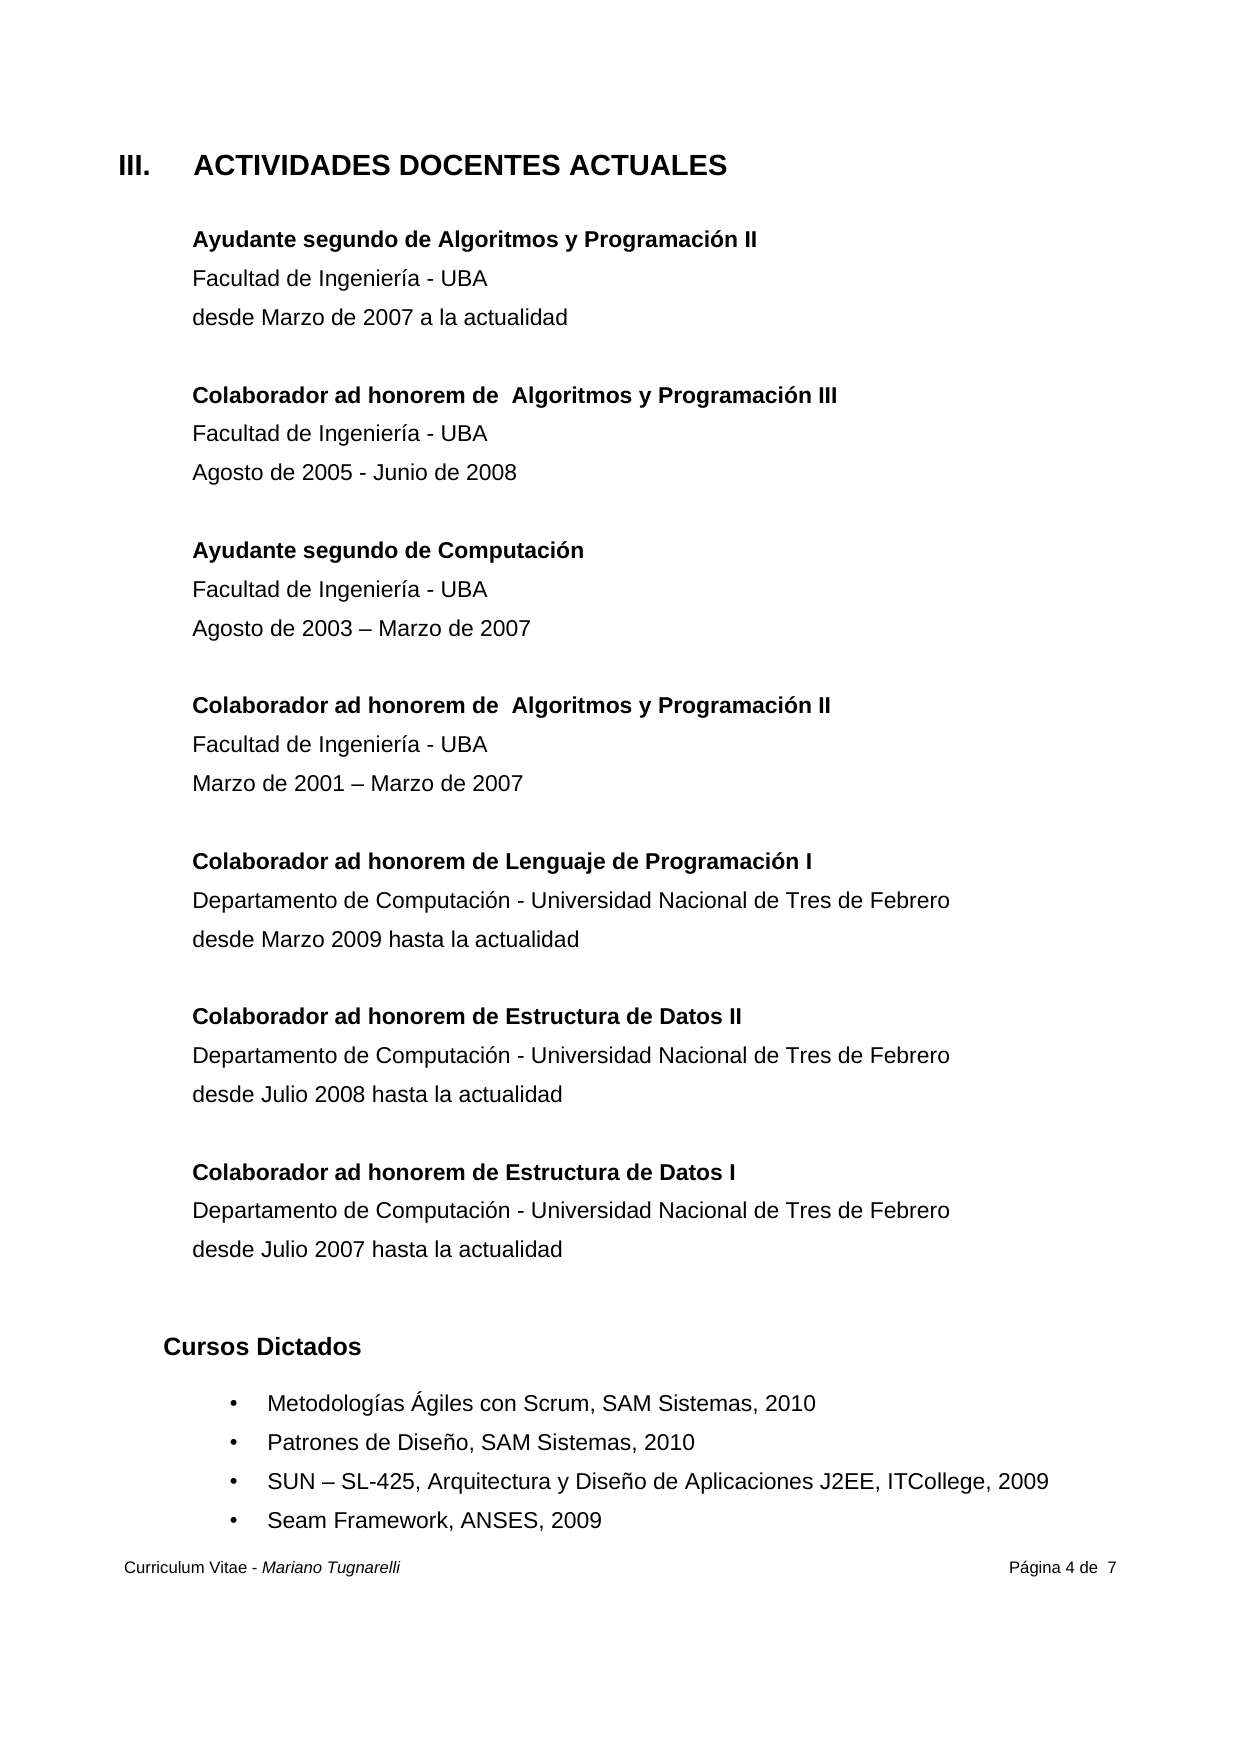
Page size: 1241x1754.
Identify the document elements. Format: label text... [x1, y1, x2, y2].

text Colaborador ad honorem de Algoritmos y Programación II [118, 692, 1122, 719]
text Facultad de Ingeniería - UBA [118, 420, 1122, 447]
list Patrones de Diseño, SAM Sistemas, 2010 [229, 1429, 1122, 1456]
text Facultad de Ingeniería - UBA [118, 576, 1122, 602]
text Departamento de Computación - Universidad Nacional de Tres de Febrero [118, 887, 1122, 913]
text Agosto de 2005 - Junio de 2008 [118, 459, 1122, 486]
list SUN – SL-425, Arquitectura y Diseño de Aplicaciones J2EE, ITCollege, 2009 [229, 1468, 1122, 1494]
text Colaborador ad honorem de Algoritmos y Programación III [118, 382, 1122, 408]
text desde Marzo de 2007 a la actualidad [118, 304, 1122, 330]
text Colaborador ad honorem de Estructura de Datos I [118, 1159, 1122, 1185]
text Marzo de 2001 – Marzo de 2007 [118, 770, 1122, 796]
subtitle ACTIVIDADES DOCENTES ACTUALES [118, 148, 1122, 181]
text Departamento de Computación - Universidad Nacional de Tres de Febrero [118, 1042, 1122, 1068]
list Metodologías Ágiles con Scrum, SAM Sistemas, 2010 [229, 1390, 1122, 1417]
text Departamento de Computación - Universidad Nacional de Tres de Febrero [118, 1197, 1122, 1224]
text desde Julio 2008 hasta la actualidad [118, 1081, 1122, 1107]
text desde Julio 2007 hasta la actualidad [118, 1236, 1122, 1263]
text Agosto de 2003 – Marzo de 2007 [118, 615, 1122, 641]
list Seam Framework, ANSES, 2009 [229, 1507, 1122, 1533]
text Facultad de Ingeniería - UBA [118, 731, 1122, 758]
text desde Marzo 2009 hasta la actualidad [118, 926, 1122, 952]
text Ayudante segundo de Computación [118, 537, 1122, 563]
text Facultad de Ingeniería - UBA [118, 265, 1122, 291]
text Colaborador ad honorem de Lenguaje de Programación I [118, 848, 1122, 874]
text Colaborador ad honorem de Estructura de Datos II [118, 1003, 1122, 1029]
text Ayudante segundo de Algoritmos y Programación II [118, 226, 1122, 252]
subtitle Cursos Dictados [163, 1332, 1122, 1360]
